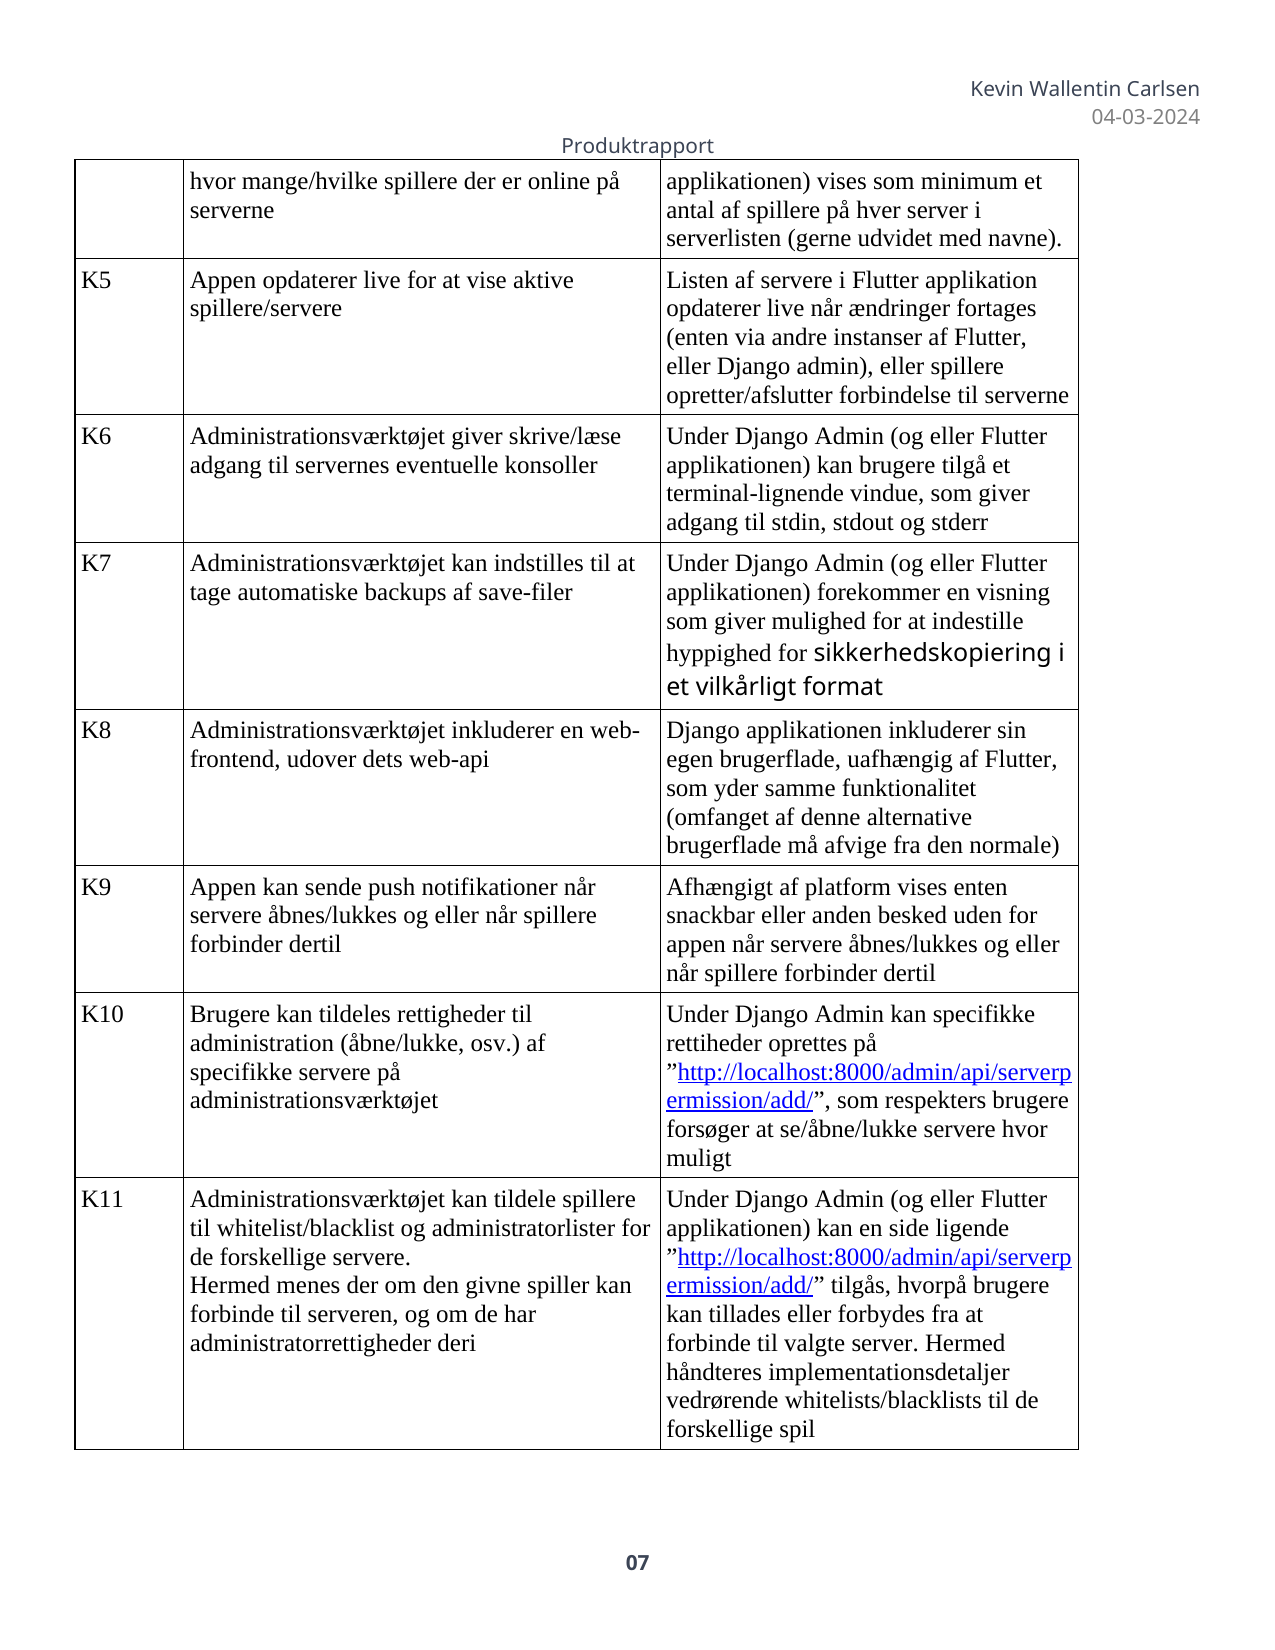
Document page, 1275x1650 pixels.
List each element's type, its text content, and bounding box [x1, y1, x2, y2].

table_cell K6 [76, 415, 183, 542]
table_cell applikationen) vises som minimum et antal af spillere på hver server i serverlisten (gerne udvidet med navne). [661, 160, 1078, 258]
table_cell K8 [76, 710, 183, 865]
table_cell Under Django Admin kan specifikke rettiheder oprettes på ”http://localhost:8000/admin/api/serverpermission/add/”, som respekters brugere forsøger at se/åbne/lukke servere hvor muligt [661, 993, 1078, 1177]
table_cell Under Django Admin (og eller Flutter applikationen) kan brugere tilgå et terminal-lignende vindue, som giver adgang til stdin, stdout og stderr [661, 415, 1078, 542]
table_cell Django applikationen inkluderer sin egen brugerflade, uafhængig af Flutter, som yder samme funktionalitet (omfanget af denne alternative brugerflade må afvige fra den normale) [661, 710, 1078, 865]
table_cell Administrationsværktøjet inkluderer en web-frontend, udover dets web-api [184, 710, 660, 865]
table_cell Administrationsværktøjet kan tildele spillere til whitelist/blacklist og administratorlister for de forskellige servere. Hermed menes der om den givne spiller kan forbinde til serveren, og om de har administratorrettigheder deri [184, 1178, 660, 1448]
table_cell K11 [76, 1178, 183, 1448]
table_cell hvor mange/hvilke spillere der er online på serverne [184, 160, 660, 258]
table_cell Under Django Admin (og eller Flutter applikationen) forekommer en visning som giver mulighed for at indestille hyppighed for sikkerhedskopiering i et vilkårligt format [661, 543, 1078, 708]
table_cell Brugere kan tildeles rettigheder til administration (åbne/lukke, osv.) af specifikke servere på administrationsværktøjet [184, 993, 660, 1177]
table_cell Appen kan sende push notifikationer når servere åbnes/lukkes og eller når spillere forbinder dertil [184, 866, 660, 992]
table_cell Administrationsværktøjet giver skrive/læse adgang til servernes eventuelle konsoller [184, 415, 660, 542]
table_cell Under Django Admin (og eller Flutter applikationen) kan en side ligende ”http://localhost:8000/admin/api/serverpermission/add/” tilgås, hvorpå brugere kan tillades eller forbydes fra at forbinde til valgte server. Hermed håndteres implementationsdetaljer vedrørende whitelists/blacklists til de forskellige spil [661, 1178, 1078, 1448]
table_cell Listen af servere i Flutter applikation opdaterer live når ændringer fortages (enten via andre instanser af Flutter, eller Django admin), eller spillere opretter/afslutter forbindelse til serverne [661, 259, 1078, 414]
table_cell K10 [76, 993, 183, 1177]
table_cell [76, 160, 183, 258]
table_cell Afhængigt af platform vises enten snackbar eller anden besked uden for appen når servere åbnes/lukkes og eller når spillere forbinder dertil [661, 866, 1078, 992]
table_cell K9 [76, 866, 183, 992]
table_cell Appen opdaterer live for at vise aktive spillere/servere [184, 259, 660, 414]
table_cell K7 [76, 543, 183, 708]
table_cell K5 [76, 259, 183, 414]
table_cell Administrationsværktøjet kan indstilles til at tage automatiske backups af save-filer [184, 543, 660, 708]
